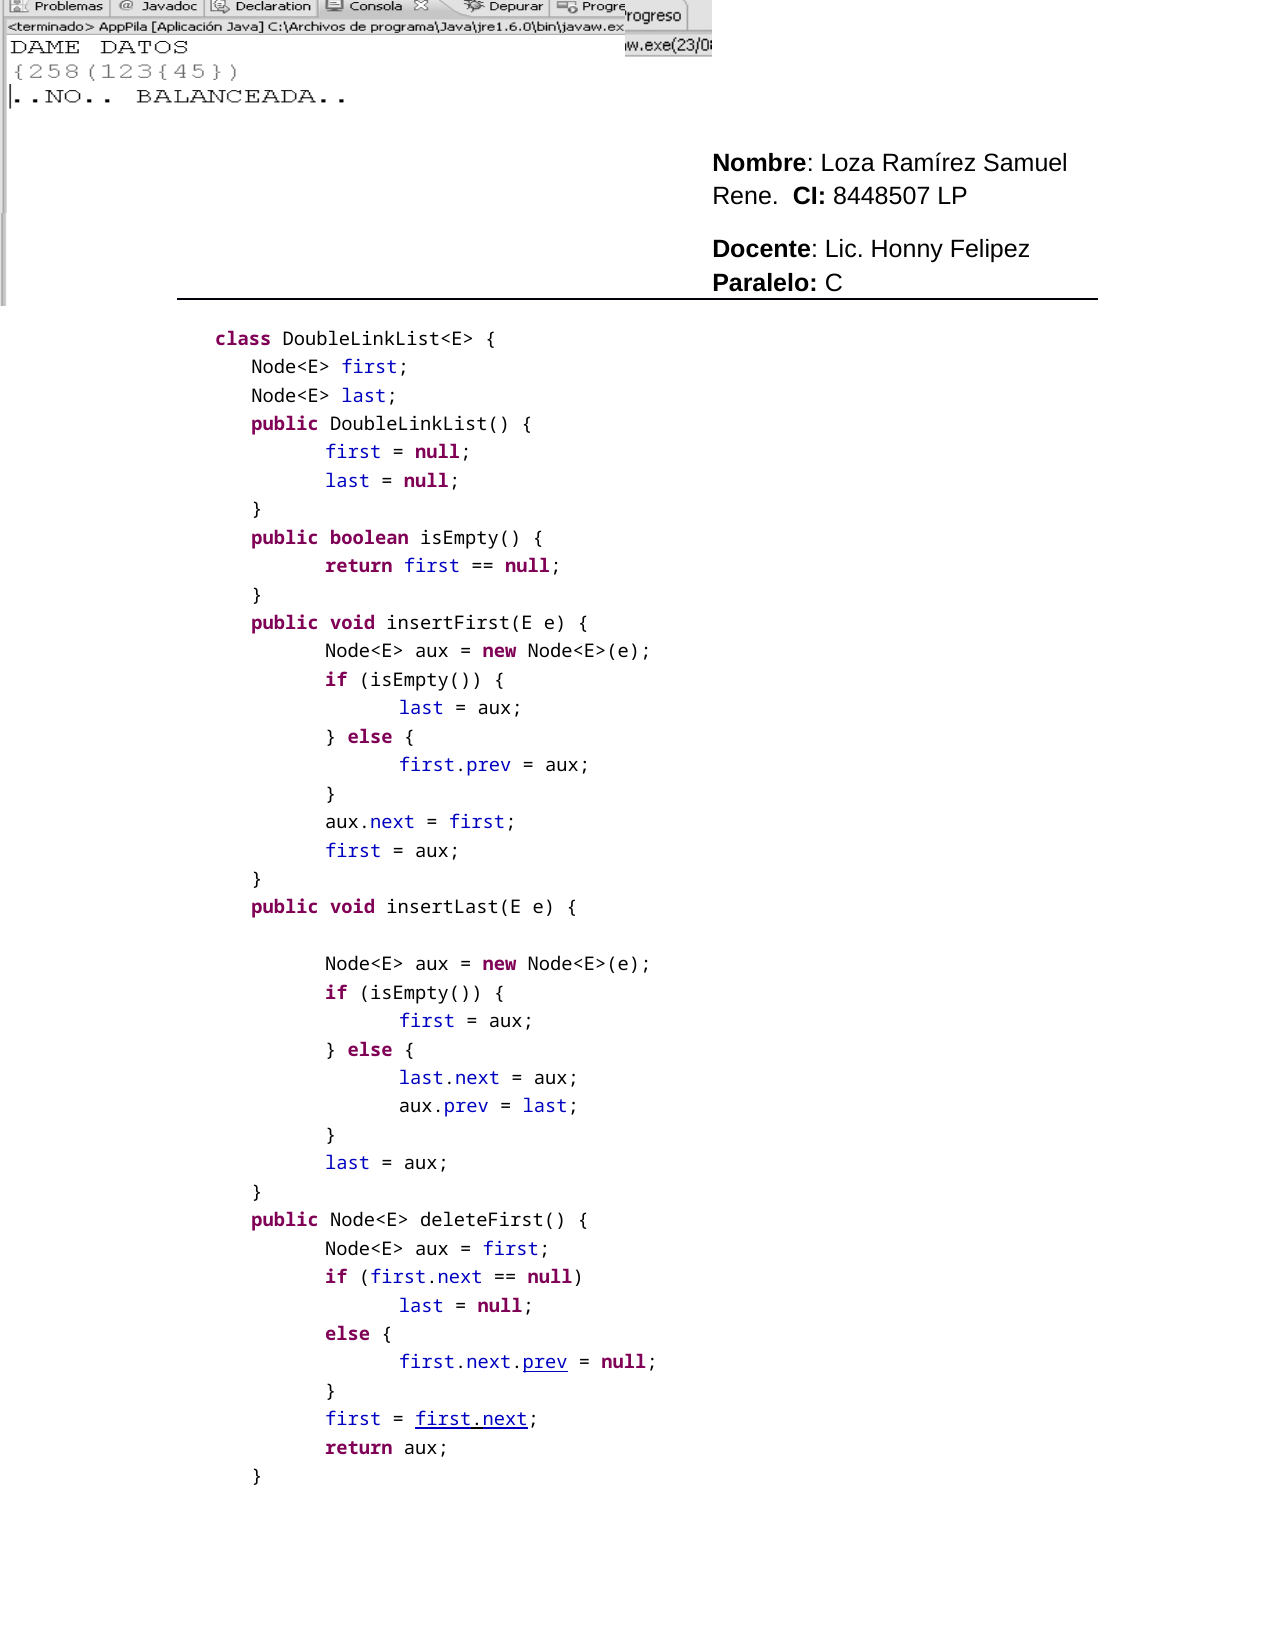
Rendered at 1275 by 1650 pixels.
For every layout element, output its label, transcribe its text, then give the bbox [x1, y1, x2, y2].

text return first == null; [177, 552, 1098, 578]
text } [177, 1121, 1098, 1147]
text if (isEmpty()) { [177, 666, 1098, 692]
text public DoubleLinkList() { [177, 410, 1098, 436]
text last = null; [177, 467, 1098, 493]
text } [177, 1377, 1098, 1403]
text Node<E> aux = new Node<E>(e); [177, 638, 1098, 663]
text } [177, 1178, 1098, 1204]
text Nombre: Loza Ramírez Samuel Rene. CI: 8448507 LP [712, 148, 1098, 209]
text first = aux; [177, 1007, 1098, 1033]
text if (first.next == null) [177, 1263, 1098, 1289]
text last.next = aux; [177, 1064, 1098, 1090]
text first.next.prev = null; [177, 1349, 1098, 1374]
text aux.prev = last; [177, 1093, 1098, 1118]
text Docente: Lic. Honny Felipez Paralelo: C [616, 234, 1098, 298]
text if (isEmpty()) { [177, 979, 1098, 1004]
text first = first.next; [177, 1406, 1098, 1431]
text last = aux; [177, 695, 1098, 720]
text } [177, 1462, 1098, 1488]
text Node<E> first; [177, 353, 1098, 379]
text } else { [177, 1036, 1098, 1061]
text first.prev = aux; [177, 752, 1098, 777]
text last = null; [177, 1292, 1098, 1317]
text Node<E> aux = first; [177, 1235, 1098, 1261]
text first = aux; [177, 837, 1098, 862]
text Node<E> last; [177, 382, 1098, 407]
text last = aux; [177, 1150, 1098, 1175]
text } [177, 780, 1098, 806]
text } [177, 496, 1098, 521]
text public boolean isEmpty() { [177, 524, 1098, 549]
text } [177, 581, 1098, 606]
picture [0, 0, 712, 306]
text public void insertFirst(E e) { [177, 609, 1098, 635]
text public void insertLast(E e) { [177, 894, 1098, 919]
text public Node<E> deleteFirst() { [177, 1207, 1098, 1232]
text class DoubleLinkList<E> { [177, 325, 1098, 351]
text first = null; [177, 439, 1098, 464]
text } [177, 865, 1098, 891]
text Node<E> aux = new Node<E>(e); [177, 951, 1098, 976]
text else { [177, 1320, 1098, 1346]
text aux.next = first; [177, 808, 1098, 834]
text return aux; [177, 1434, 1098, 1459]
text } else { [177, 723, 1098, 749]
